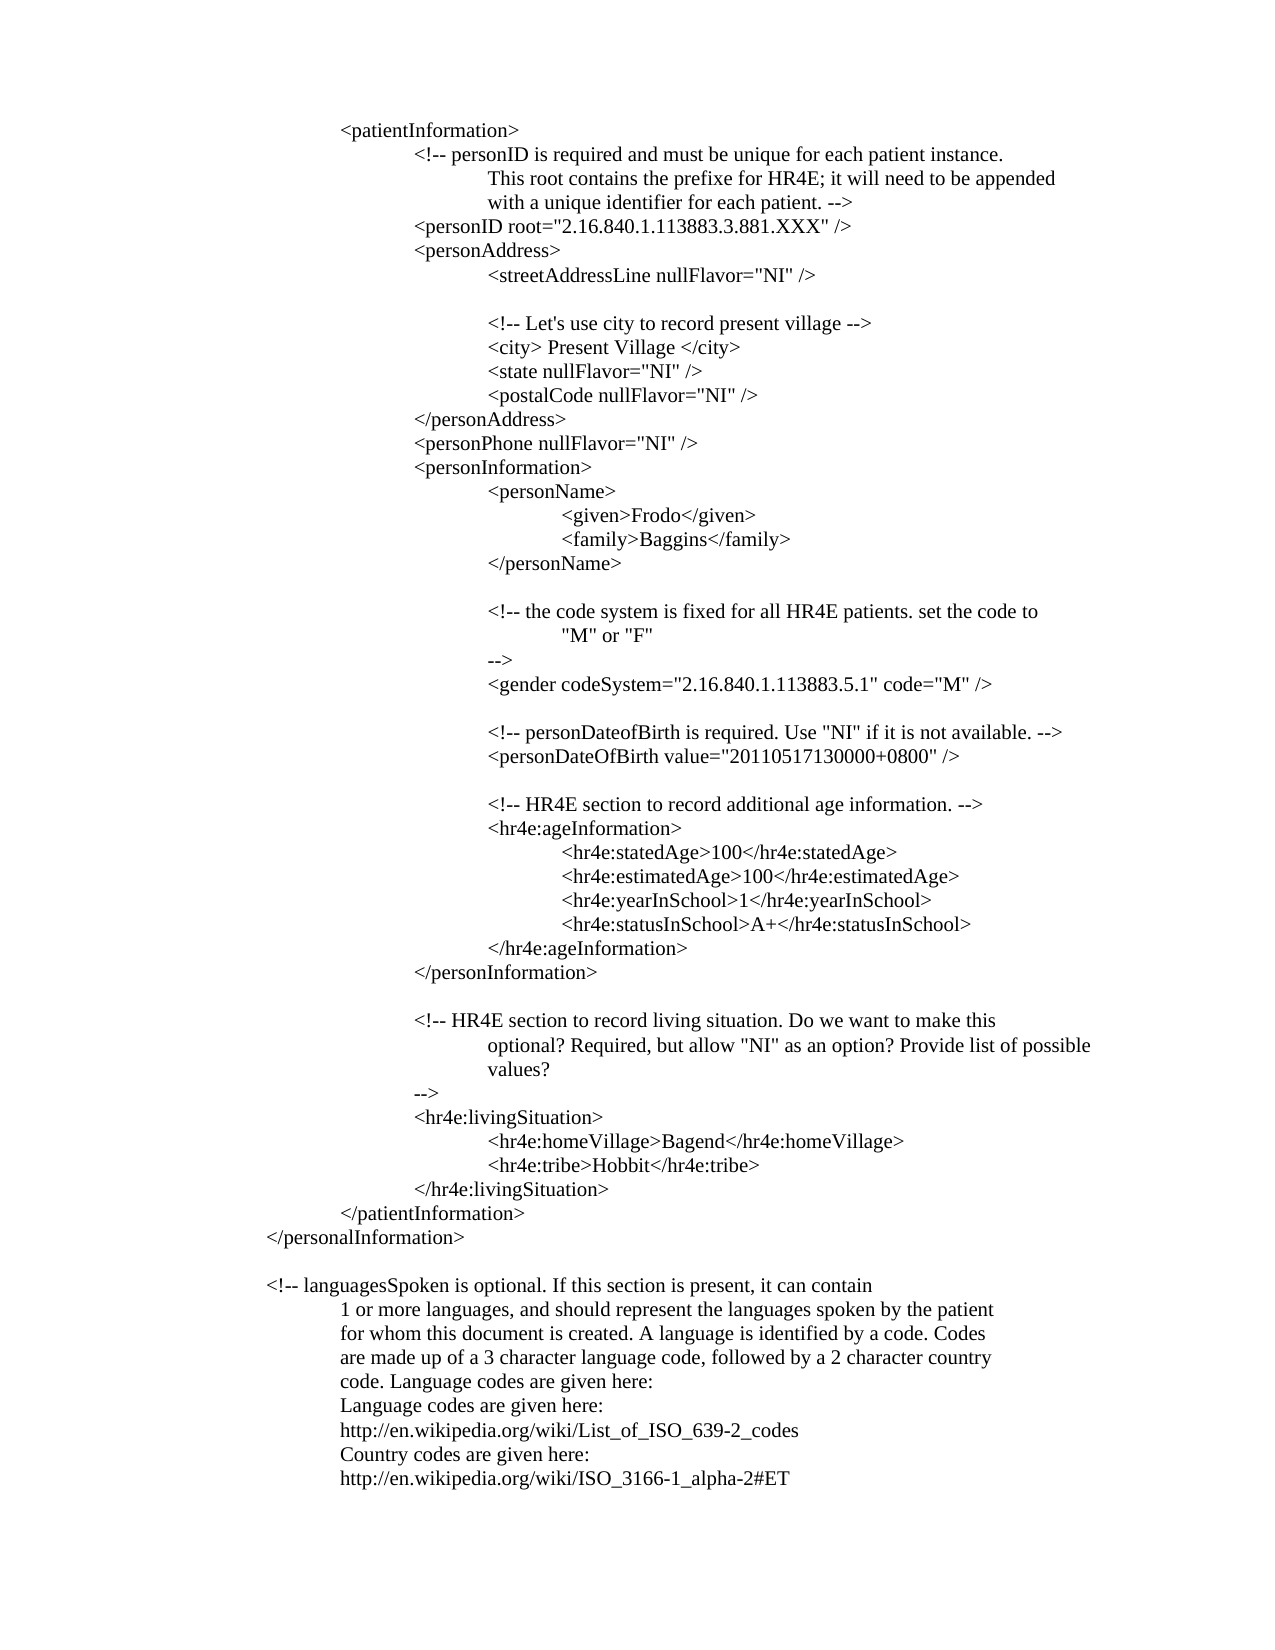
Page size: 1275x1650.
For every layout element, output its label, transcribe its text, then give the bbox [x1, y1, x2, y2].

text <hr4e:yearInSchool>1</hr4e:yearInSchool> [118, 888, 1157, 912]
text </personInformation> [118, 960, 1157, 984]
text </hr4e:livingSituation> [118, 1177, 1157, 1201]
text <personPhone nullFlavor="NI" /> [118, 431, 1157, 455]
text for whom this document is created. A language is identified by a code. Codes [118, 1321, 1157, 1345]
text <!-- Let's use city to record present village --> [118, 311, 1157, 335]
text <postalCode nullFlavor="NI" /> [118, 383, 1157, 407]
text <!-- the code system is fixed for all HR4E patients. set the code to [118, 599, 1157, 623]
text <gender codeSystem="2.16.840.1.113883.5.1" code="M" /> [118, 672, 1157, 696]
text <personName> [118, 479, 1157, 503]
text are made up of a 3 character language code, followed by a 2 character country [118, 1345, 1157, 1369]
text <!-- HR4E section to record living situation. Do we want to make this [118, 1008, 1157, 1032]
text </personName> [118, 551, 1157, 575]
text This root contains the prefixe for HR4E; it will need to be appended [118, 166, 1157, 190]
text <personID root="2.16.840.1.113883.3.881.XXX" /> [118, 214, 1157, 238]
text <personAddress> [118, 238, 1157, 262]
text http://en.wikipedia.org/wiki/List_of_ISO_639-2_codes [118, 1417, 1157, 1442]
text <personDateOfBirth value="20110517130000+0800" /> [118, 744, 1157, 768]
text <hr4e:livingSituation> [118, 1105, 1157, 1129]
text <!-- personDateofBirth is required. Use "NI" if it is not available. --> [118, 720, 1157, 744]
text <hr4e:homeVillage>Bagend</hr4e:homeVillage> [118, 1129, 1157, 1153]
text <hr4e:estimatedAge>100</hr4e:estimatedAge> [118, 864, 1157, 888]
text <!-- languagesSpoken is optional. If this section is present, it can contain [118, 1273, 1157, 1297]
text <hr4e:tribe>Hobbit</hr4e:tribe> [118, 1153, 1157, 1177]
text <streetAddressLine nullFlavor="NI" /> [118, 262, 1157, 287]
text <city> Present Village </city> [118, 335, 1157, 359]
text <personInformation> [118, 455, 1157, 479]
text <patientInformation> [118, 118, 1157, 142]
text <state nullFlavor="NI" /> [118, 359, 1157, 383]
text --> [118, 647, 1157, 672]
text <given>Frodo</given> [118, 503, 1157, 527]
text </patientInformation> [118, 1201, 1157, 1225]
text code. Language codes are given here: [118, 1369, 1157, 1393]
text <hr4e:statusInSchool>A+</hr4e:statusInSchool> [118, 912, 1157, 936]
text </personalInformation> [118, 1225, 1157, 1249]
text with a unique identifier for each patient. --> [118, 190, 1157, 214]
text 1 or more languages, and should represent the languages spoken by the patient [118, 1297, 1157, 1321]
text optional? Required, but allow "NI" as an option? Provide list of possible [118, 1032, 1157, 1057]
text "M" or "F" [118, 623, 1157, 647]
text <hr4e:statedAge>100</hr4e:statedAge> [118, 840, 1157, 864]
text </personAddress> [118, 407, 1157, 431]
text Country codes are given here: [118, 1442, 1157, 1466]
text <!-- personID is required and must be unique for each patient instance. [118, 142, 1157, 166]
text <family>Baggins</family> [118, 527, 1157, 551]
text Language codes are given here: [118, 1393, 1157, 1417]
text </hr4e:ageInformation> [118, 936, 1157, 960]
text http://en.wikipedia.org/wiki/ISO_3166-1_alpha-2#ET [118, 1466, 1157, 1490]
text <!-- HR4E section to record additional age information. --> [118, 792, 1157, 816]
text <hr4e:ageInformation> [118, 816, 1157, 840]
text values? [118, 1057, 1157, 1081]
text --> [118, 1081, 1157, 1105]
